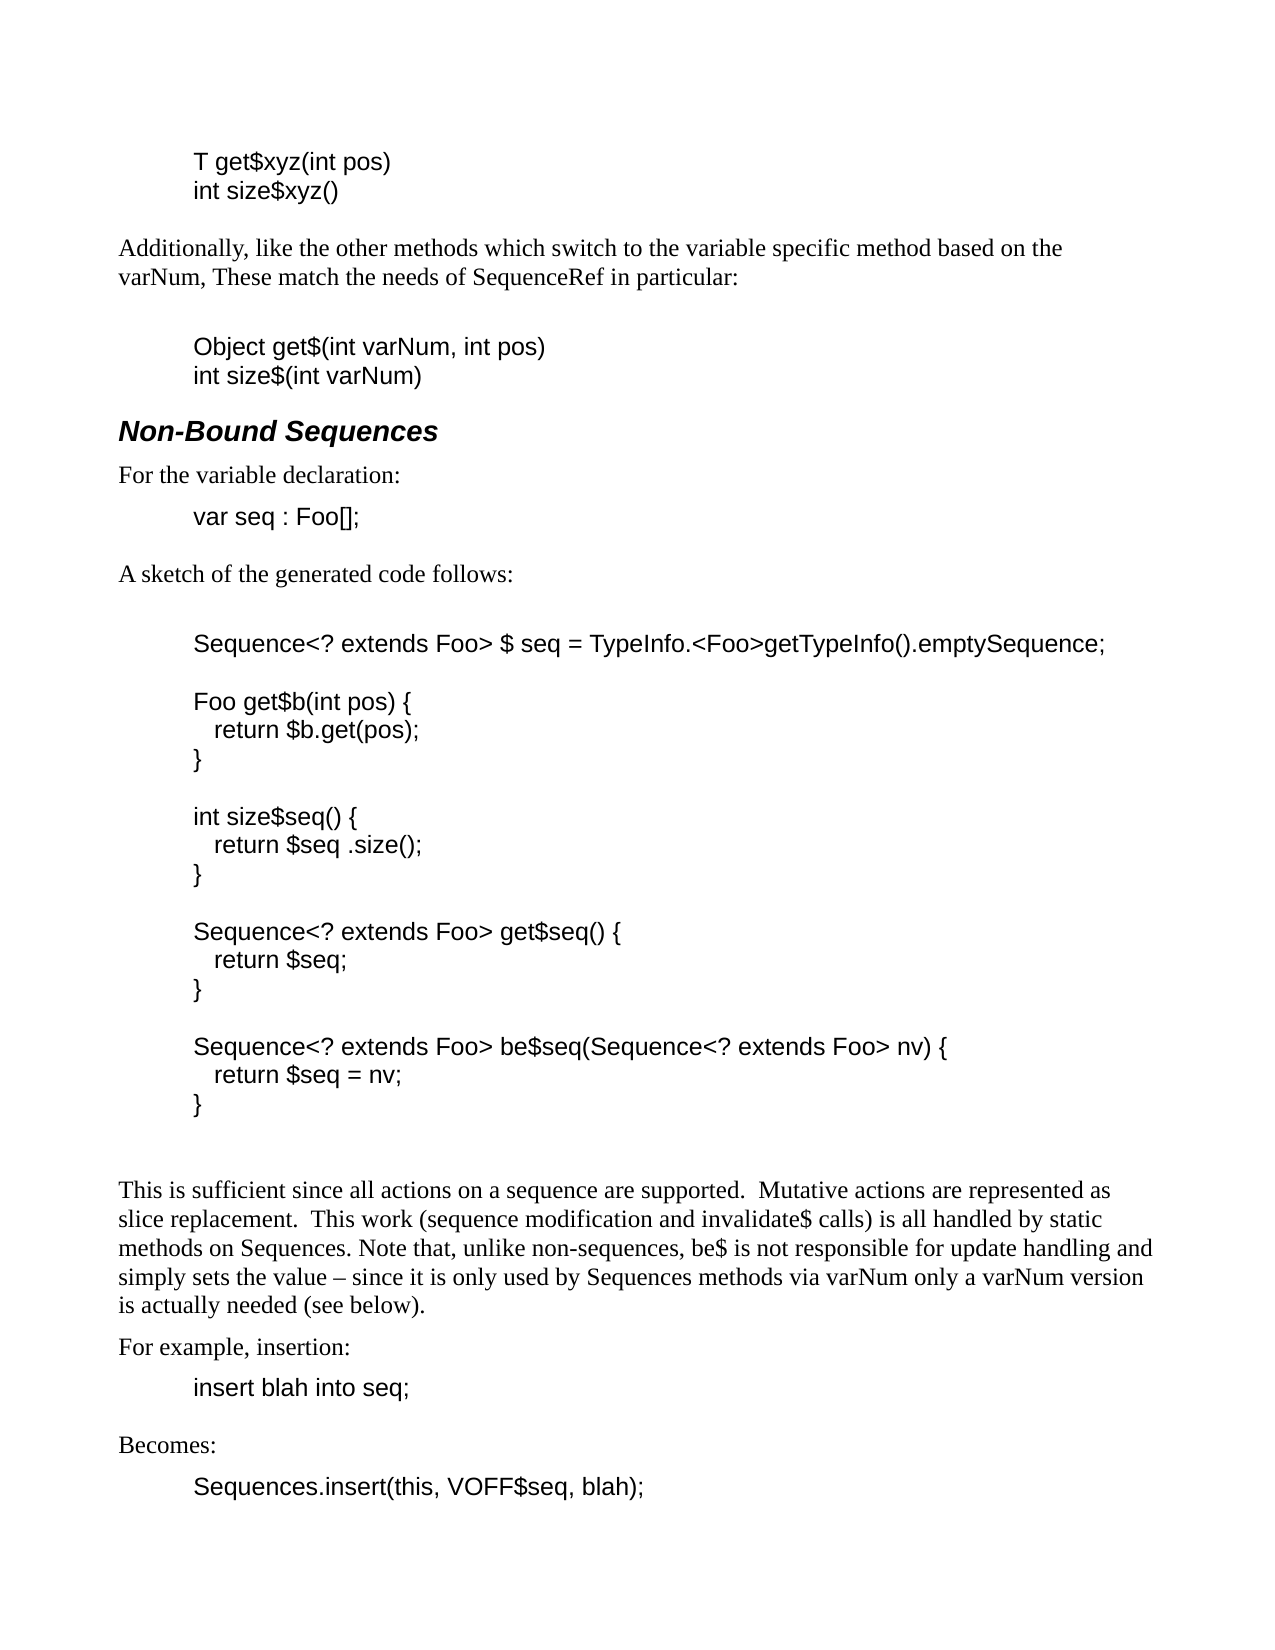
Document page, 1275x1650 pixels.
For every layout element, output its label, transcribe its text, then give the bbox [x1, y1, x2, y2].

text int size$(int varNum) [193, 361, 1157, 389]
text return $seq .size(); [193, 830, 1157, 859]
text return $seq = nv; [193, 1060, 1157, 1089]
text } [193, 744, 1157, 773]
text T get$xyz(int pos) [193, 147, 1157, 176]
text var seq : Foo[]; [193, 502, 1157, 530]
text Sequences.insert(this, VOFF$seq, blah); [193, 1472, 1157, 1500]
text For the variable declaration: [118, 460, 1157, 489]
text Object get$(int varNum, int pos) [193, 332, 1157, 361]
text Sequence<? extends Foo> $ seq = TypeInfo.<Foo>getTypeInfo().emptySequence; [193, 629, 1157, 658]
text This is sufficient since all actions on a sequence are supported. Mutative actions are represented as slice replacement. This work (sequence modification and invalidate$ calls) is all handled by static methods on Sequences. Note that, unlike non-sequences, be$ is not responsible for update handling and simply sets the value – since it is only used by Sequences methods via varNum only a varNum version is actually needed (see below). [118, 1175, 1157, 1319]
text Sequence<? extends Foo> get$seq() { [193, 917, 1157, 945]
text } [193, 859, 1157, 888]
text } [193, 974, 1157, 1003]
text Sequence<? extends Foo> be$seq(Sequence<? extends Foo> nv) { [193, 1032, 1157, 1060]
subtitle Non-Bound Sequences [118, 414, 1157, 448]
text int size$seq() { [193, 802, 1157, 830]
text For example, insertion: [118, 1332, 1157, 1360]
text } [193, 1089, 1157, 1118]
text return $seq; [193, 945, 1157, 974]
text insert blah into seq; [193, 1373, 1157, 1402]
text Becomes: [118, 1430, 1157, 1459]
text Foo get$b(int pos) { [193, 687, 1157, 715]
text A sketch of the generated code follows: [118, 559, 1157, 588]
text return $b.get(pos); [193, 715, 1157, 744]
text int size$xyz() [193, 176, 1157, 204]
text Additionally, like the other methods which switch to the variable specific method based on the varNum, These match the needs of SequenceRef in particular: [118, 233, 1157, 291]
